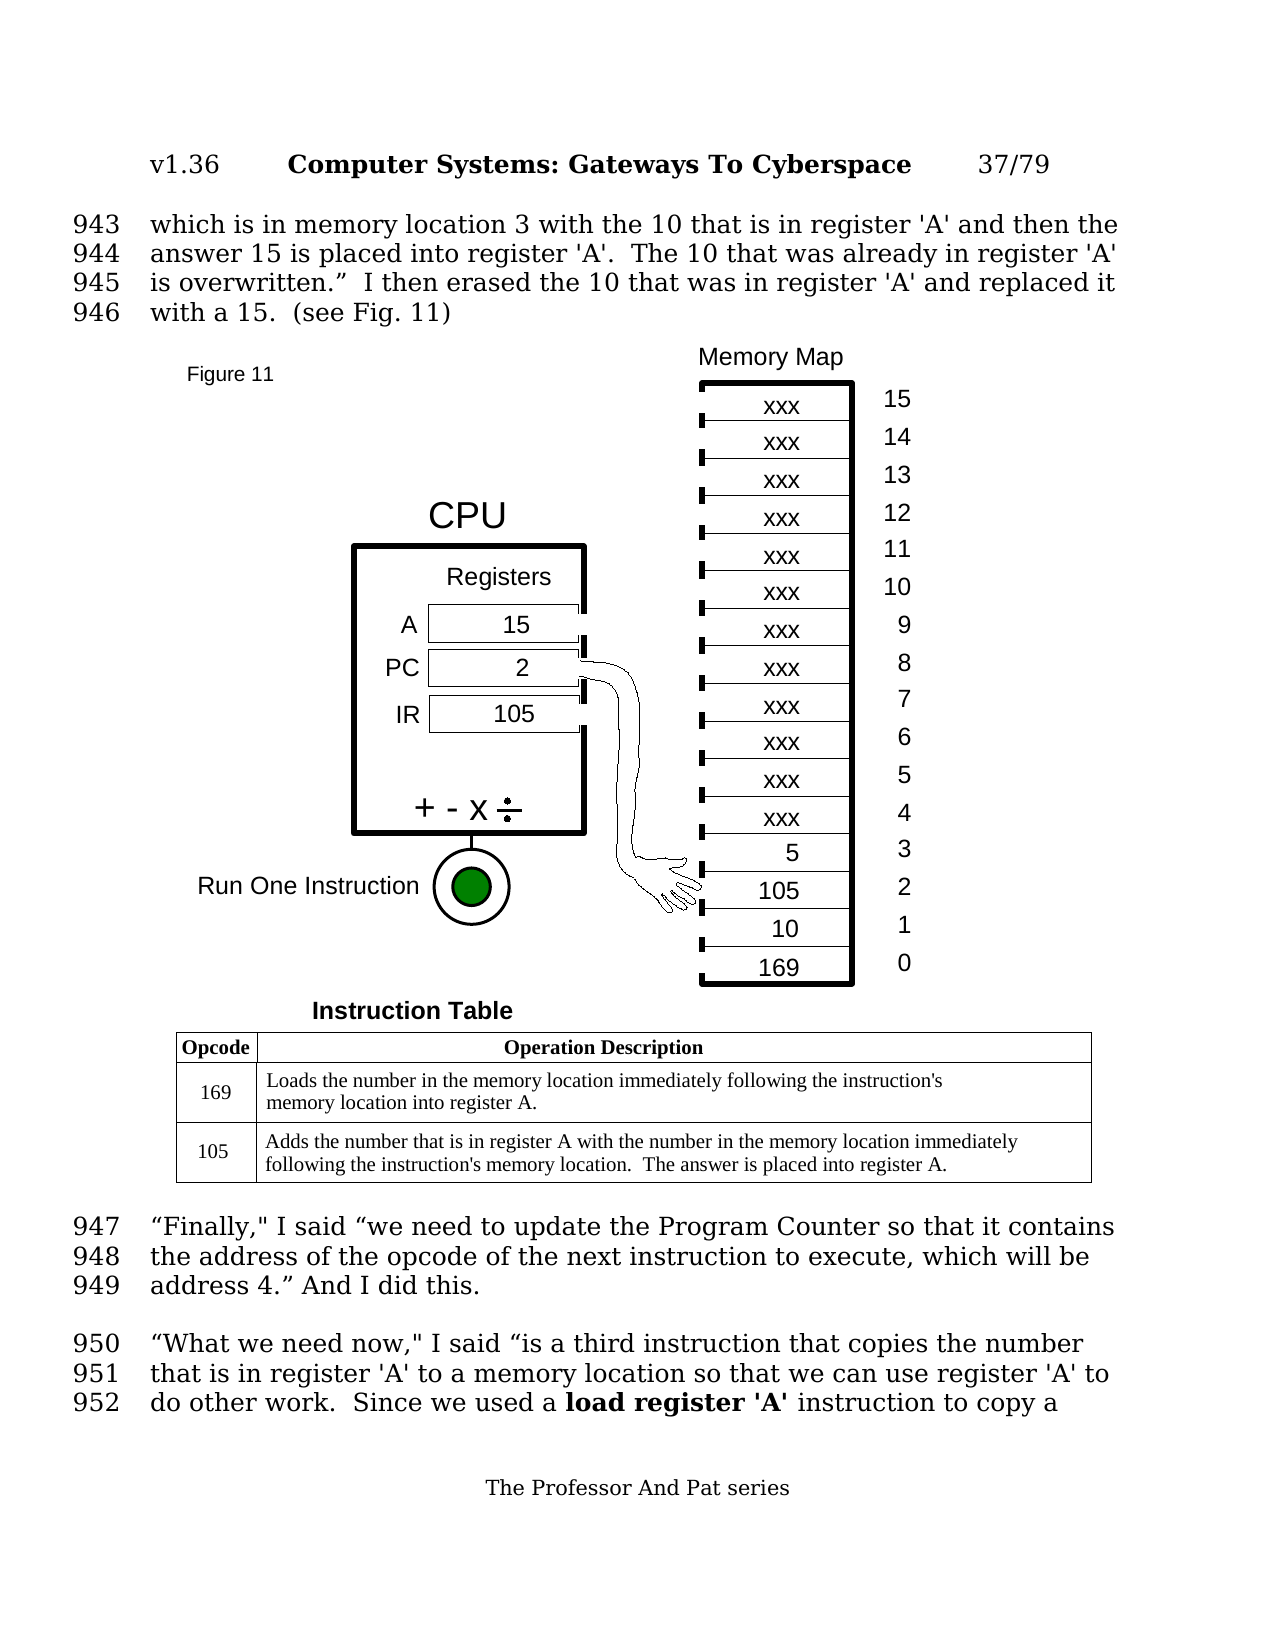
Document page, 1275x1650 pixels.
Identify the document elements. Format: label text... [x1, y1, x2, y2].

text “What we need now," I said “is a third instruction that copies the number that is in register 'A' to a memory location so that we can use register 'A' to do other work. Since we used a load register 'A' instruction to copy a [150, 1329, 1125, 1418]
text which is in memory location 3 with the 10 that is in register 'A' and then the answer 15 is placed into register 'A'. The 10 that was already in register 'A' is overwritten.” I then erased the 10 that was in register 'A' and replaced it with a 15. (see Fig. 11) [150, 210, 1125, 327]
text “Finally," I said “we need to update the Program Counter so that it contains the address of the opcode of the next instruction to execute, which will be address 4.” And I did this. [150, 1212, 1125, 1300]
